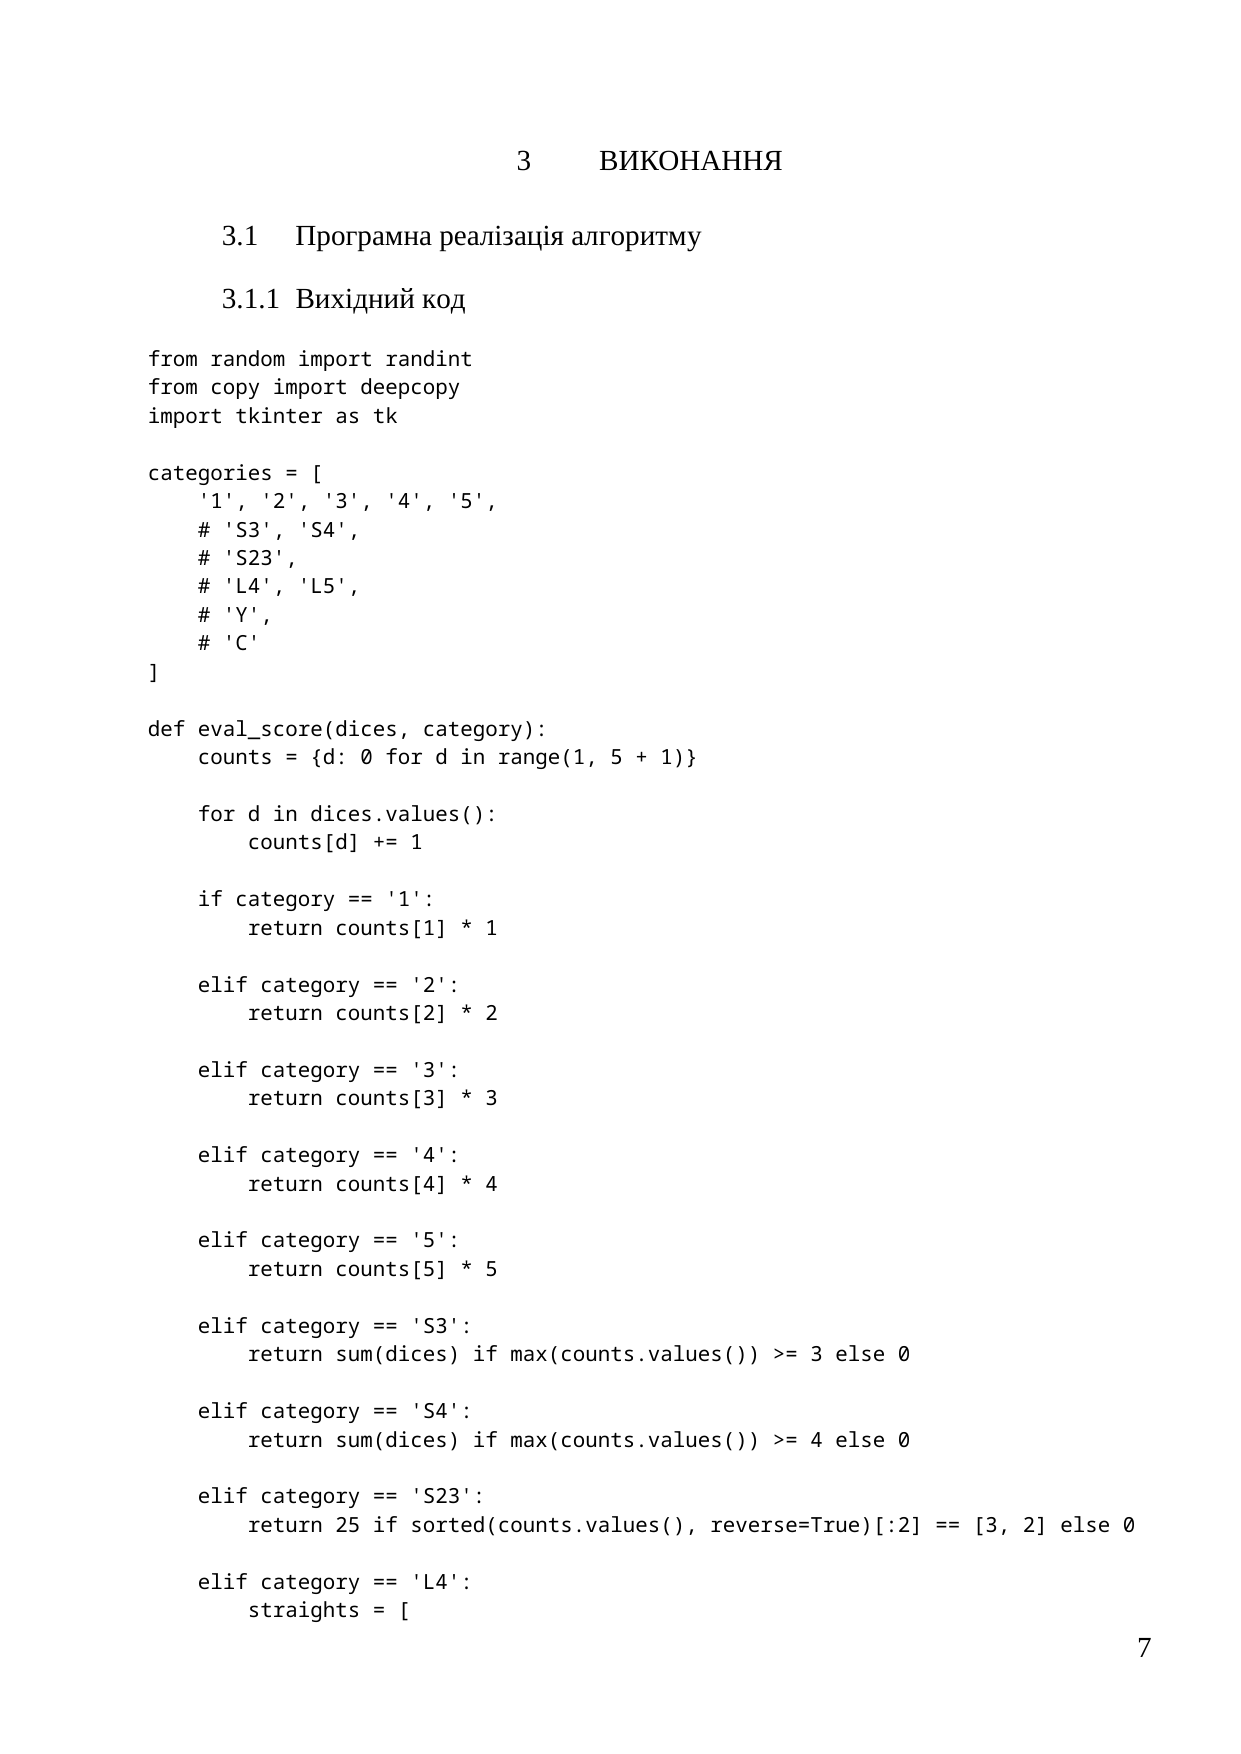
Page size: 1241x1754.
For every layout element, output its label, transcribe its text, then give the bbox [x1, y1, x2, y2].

text '1', '2', '3', '4', '5', [148, 486, 1152, 515]
subtitle Вихідний код [148, 281, 1152, 315]
text import tkinter as tk [148, 401, 1152, 429]
text return counts[3] * 3 [148, 1083, 1152, 1112]
text return counts[5] * 5 [148, 1254, 1152, 1282]
text return sum(dices) if max(counts.values()) >= 3 else 0 [148, 1339, 1152, 1368]
text counts = {d: 0 for d in range(1, 5 + 1)} [148, 742, 1152, 771]
text return counts[4] * 4 [148, 1169, 1152, 1197]
text if category == '1': [148, 884, 1152, 913]
text elif category == 'S4': [148, 1396, 1152, 1425]
text counts[d] += 1 [148, 827, 1152, 856]
text categories = [ [148, 458, 1152, 486]
text # 'L4', 'L5', [148, 572, 1152, 600]
text elif category == 'S23': [148, 1482, 1152, 1510]
text # 'C' [148, 628, 1152, 657]
text elif category == '3': [148, 1055, 1152, 1083]
text from random import randint [148, 344, 1152, 372]
text elif category == '4': [148, 1140, 1152, 1169]
text # 'Y', [148, 600, 1152, 628]
subtitle Виконання [148, 143, 1152, 177]
text return sum(dices) if max(counts.values()) >= 4 else 0 [148, 1425, 1152, 1453]
text # 'S3', 'S4', [148, 515, 1152, 543]
text # 'S23', [148, 543, 1152, 572]
text elif category == '5': [148, 1226, 1152, 1254]
text def eval_score(dices, category): [148, 714, 1152, 742]
text from copy import deepcopy [148, 372, 1152, 401]
text straights = [ [148, 1595, 1152, 1624]
subtitle Програмна реалізація алгоритму [148, 218, 1152, 252]
text return counts[1] * 1 [148, 913, 1152, 941]
text return counts[2] * 2 [148, 998, 1152, 1027]
text ] [148, 657, 1152, 685]
text return 25 if sorted(counts.values(), reverse=True)[:2] == [3, 2] else 0 [148, 1510, 1152, 1538]
text elif category == 'L4': [148, 1567, 1152, 1595]
text for d in dices.values(): [148, 799, 1152, 827]
text elif category == '2': [148, 970, 1152, 998]
text elif category == 'S3': [148, 1311, 1152, 1339]
